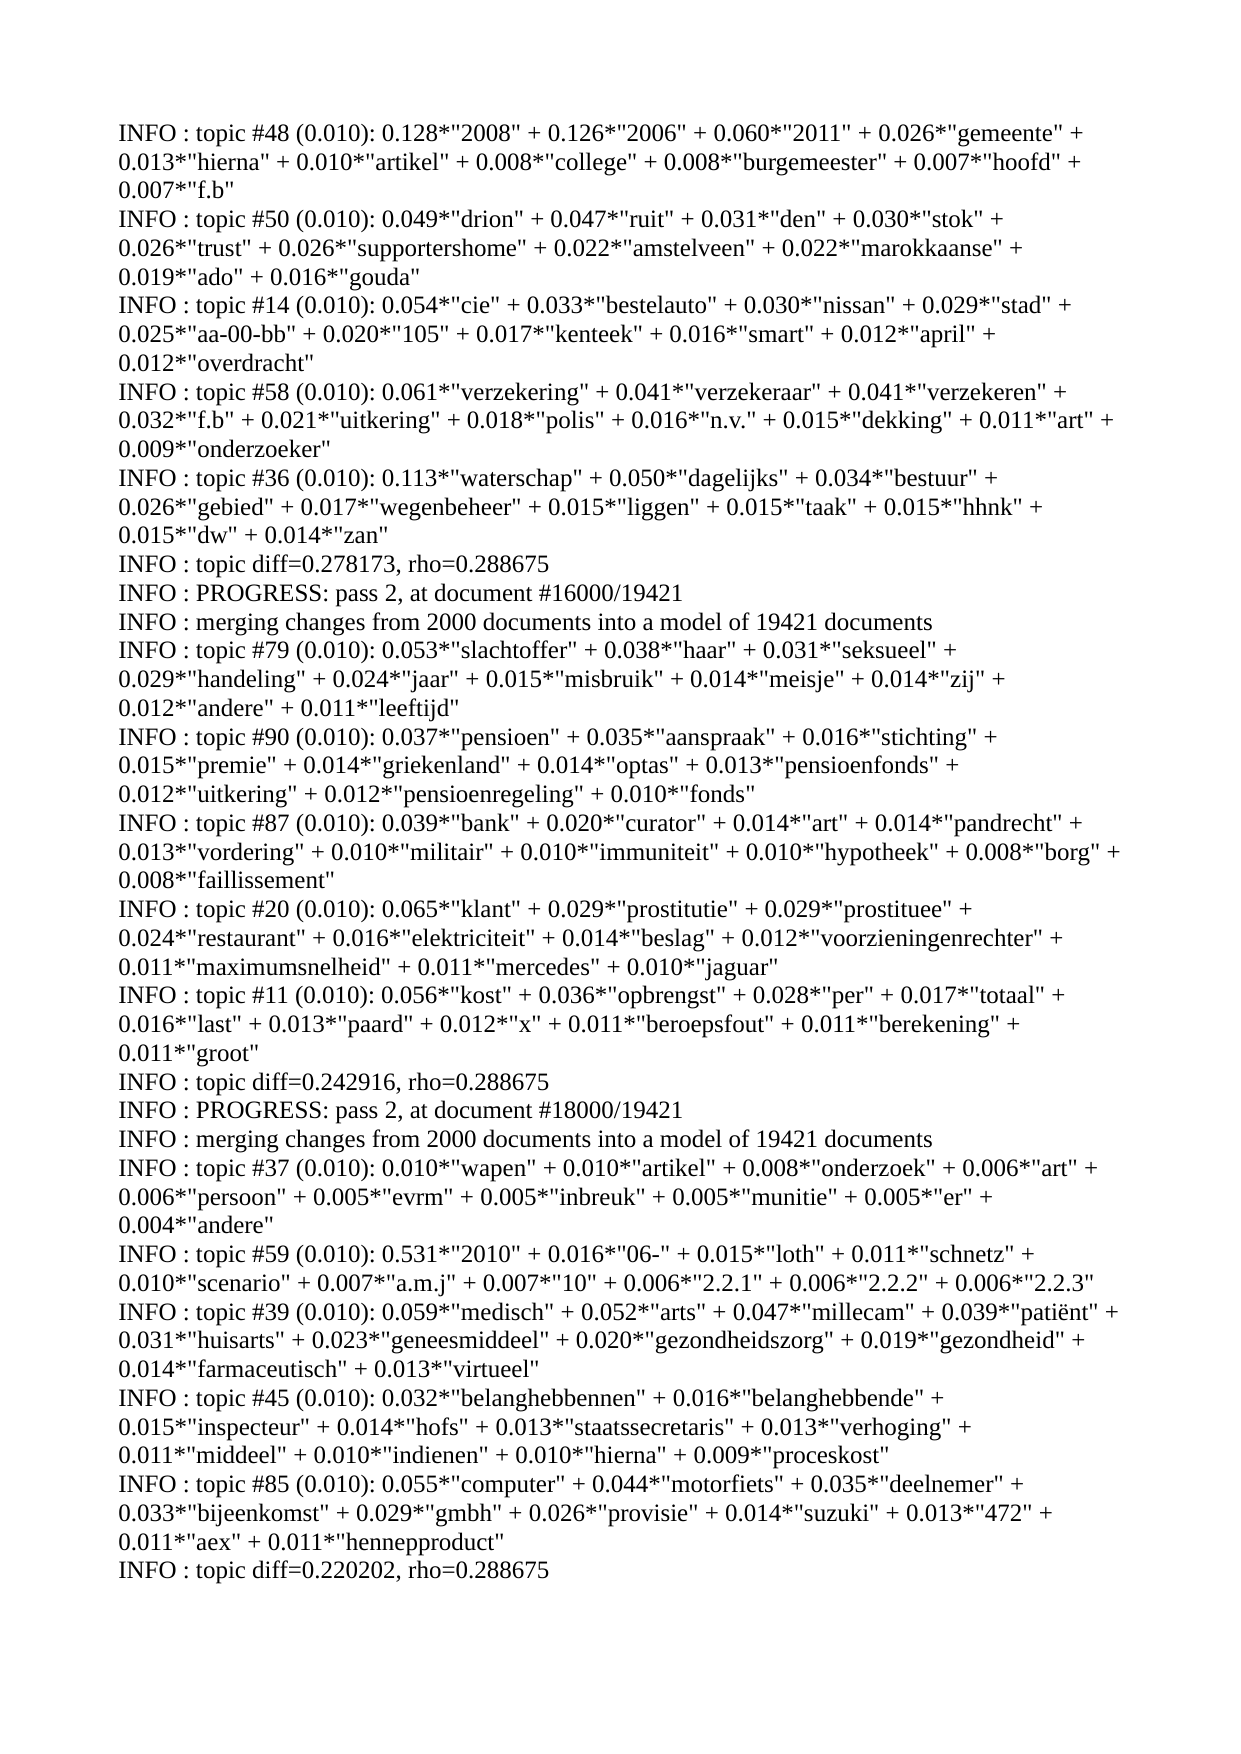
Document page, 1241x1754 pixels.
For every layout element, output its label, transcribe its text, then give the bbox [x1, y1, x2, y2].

text INFO : topic #45 (0.010): 0.032*"belanghebbennen" + 0.016*"belanghebbende" + 0.015*"inspecteur" + 0.014*"hofs" + 0.013*"staatssecretaris" + 0.013*"verhoging" + 0.011*"middeel" + 0.010*"indienen" + 0.010*"hierna" + 0.009*"proceskost" [118, 1383, 1122, 1469]
text INFO : topic #87 (0.010): 0.039*"bank" + 0.020*"curator" + 0.014*"art" + 0.014*"pandrecht" + 0.013*"vordering" + 0.010*"militair" + 0.010*"immuniteit" + 0.010*"hypotheek" + 0.008*"borg" + 0.008*"faillissement" [118, 808, 1122, 894]
text INFO : topic diff=0.242916, rho=0.288675 [118, 1067, 1122, 1096]
text INFO : PROGRESS: pass 2, at document #16000/19421 [118, 578, 1122, 607]
text INFO : topic #11 (0.010): 0.056*"kost" + 0.036*"opbrengst" + 0.028*"per" + 0.017*"totaal" + 0.016*"last" + 0.013*"paard" + 0.012*"x" + 0.011*"beroepsfout" + 0.011*"berekening" + 0.011*"groot" [118, 981, 1122, 1067]
text INFO : topic #50 (0.010): 0.049*"drion" + 0.047*"ruit" + 0.031*"den" + 0.030*"stok" + 0.026*"trust" + 0.026*"supportershome" + 0.022*"amstelveen" + 0.022*"marokkaanse" + 0.019*"ado" + 0.016*"gouda" [118, 204, 1122, 291]
text INFO : topic #79 (0.010): 0.053*"slachtoffer" + 0.038*"haar" + 0.031*"seksueel" + 0.029*"handeling" + 0.024*"jaar" + 0.015*"misbruik" + 0.014*"meisje" + 0.014*"zij" + 0.012*"andere" + 0.011*"leeftijd" [118, 636, 1122, 722]
text INFO : merging changes from 2000 documents into a model of 19421 documents [118, 607, 1122, 636]
text INFO : topic #36 (0.010): 0.113*"waterschap" + 0.050*"dagelijks" + 0.034*"bestuur" + 0.026*"gebied" + 0.017*"wegenbeheer" + 0.015*"liggen" + 0.015*"taak" + 0.015*"hhnk" + 0.015*"dw" + 0.014*"zan" [118, 463, 1122, 549]
text INFO : PROGRESS: pass 2, at document #18000/19421 [118, 1096, 1122, 1124]
text INFO : topic #39 (0.010): 0.059*"medisch" + 0.052*"arts" + 0.047*"millecam" + 0.039*"patiënt" + 0.031*"huisarts" + 0.023*"geneesmiddeel" + 0.020*"gezondheidszorg" + 0.019*"gezondheid" + 0.014*"farmaceutisch" + 0.013*"virtueel" [118, 1297, 1122, 1383]
text INFO : merging changes from 2000 documents into a model of 19421 documents [118, 1124, 1122, 1153]
text INFO : topic #85 (0.010): 0.055*"computer" + 0.044*"motorfiets" + 0.035*"deelnemer" + 0.033*"bijeenkomst" + 0.029*"gmbh" + 0.026*"provisie" + 0.014*"suzuki" + 0.013*"472" + 0.011*"aex" + 0.011*"hennepproduct" [118, 1469, 1122, 1556]
text INFO : topic diff=0.278173, rho=0.288675 [118, 549, 1122, 578]
text INFO : topic #48 (0.010): 0.128*"2008" + 0.126*"2006" + 0.060*"2011" + 0.026*"gemeente" + 0.013*"hierna" + 0.010*"artikel" + 0.008*"college" + 0.008*"burgemeester" + 0.007*"hoofd" + 0.007*"f.b" [118, 118, 1122, 204]
text INFO : topic diff=0.220202, rho=0.288675 [118, 1556, 1122, 1584]
text INFO : topic #58 (0.010): 0.061*"verzekering" + 0.041*"verzekeraar" + 0.041*"verzekeren" + 0.032*"f.b" + 0.021*"uitkering" + 0.018*"polis" + 0.016*"n.v." + 0.015*"dekking" + 0.011*"art" + 0.009*"onderzoeker" [118, 377, 1122, 463]
text INFO : topic #20 (0.010): 0.065*"klant" + 0.029*"prostitutie" + 0.029*"prostituee" + 0.024*"restaurant" + 0.016*"elektriciteit" + 0.014*"beslag" + 0.012*"voorzieningenrechter" + 0.011*"maximumsnelheid" + 0.011*"mercedes" + 0.010*"jaguar" [118, 894, 1122, 981]
text INFO : topic #37 (0.010): 0.010*"wapen" + 0.010*"artikel" + 0.008*"onderzoek" + 0.006*"art" + 0.006*"persoon" + 0.005*"evrm" + 0.005*"inbreuk" + 0.005*"munitie" + 0.005*"er" + 0.004*"andere" [118, 1153, 1122, 1239]
text INFO : topic #59 (0.010): 0.531*"2010" + 0.016*"06-" + 0.015*"loth" + 0.011*"schnetz" + 0.010*"scenario" + 0.007*"a.m.j" + 0.007*"10" + 0.006*"2.2.1" + 0.006*"2.2.2" + 0.006*"2.2.3" [118, 1239, 1122, 1297]
text INFO : topic #90 (0.010): 0.037*"pensioen" + 0.035*"aanspraak" + 0.016*"stichting" + 0.015*"premie" + 0.014*"griekenland" + 0.014*"optas" + 0.013*"pensioenfonds" + 0.012*"uitkering" + 0.012*"pensioenregeling" + 0.010*"fonds" [118, 722, 1122, 808]
text INFO : topic #14 (0.010): 0.054*"cie" + 0.033*"bestelauto" + 0.030*"nissan" + 0.029*"stad" + 0.025*"aa-00-bb" + 0.020*"105" + 0.017*"kenteek" + 0.016*"smart" + 0.012*"april" + 0.012*"overdracht" [118, 291, 1122, 377]
